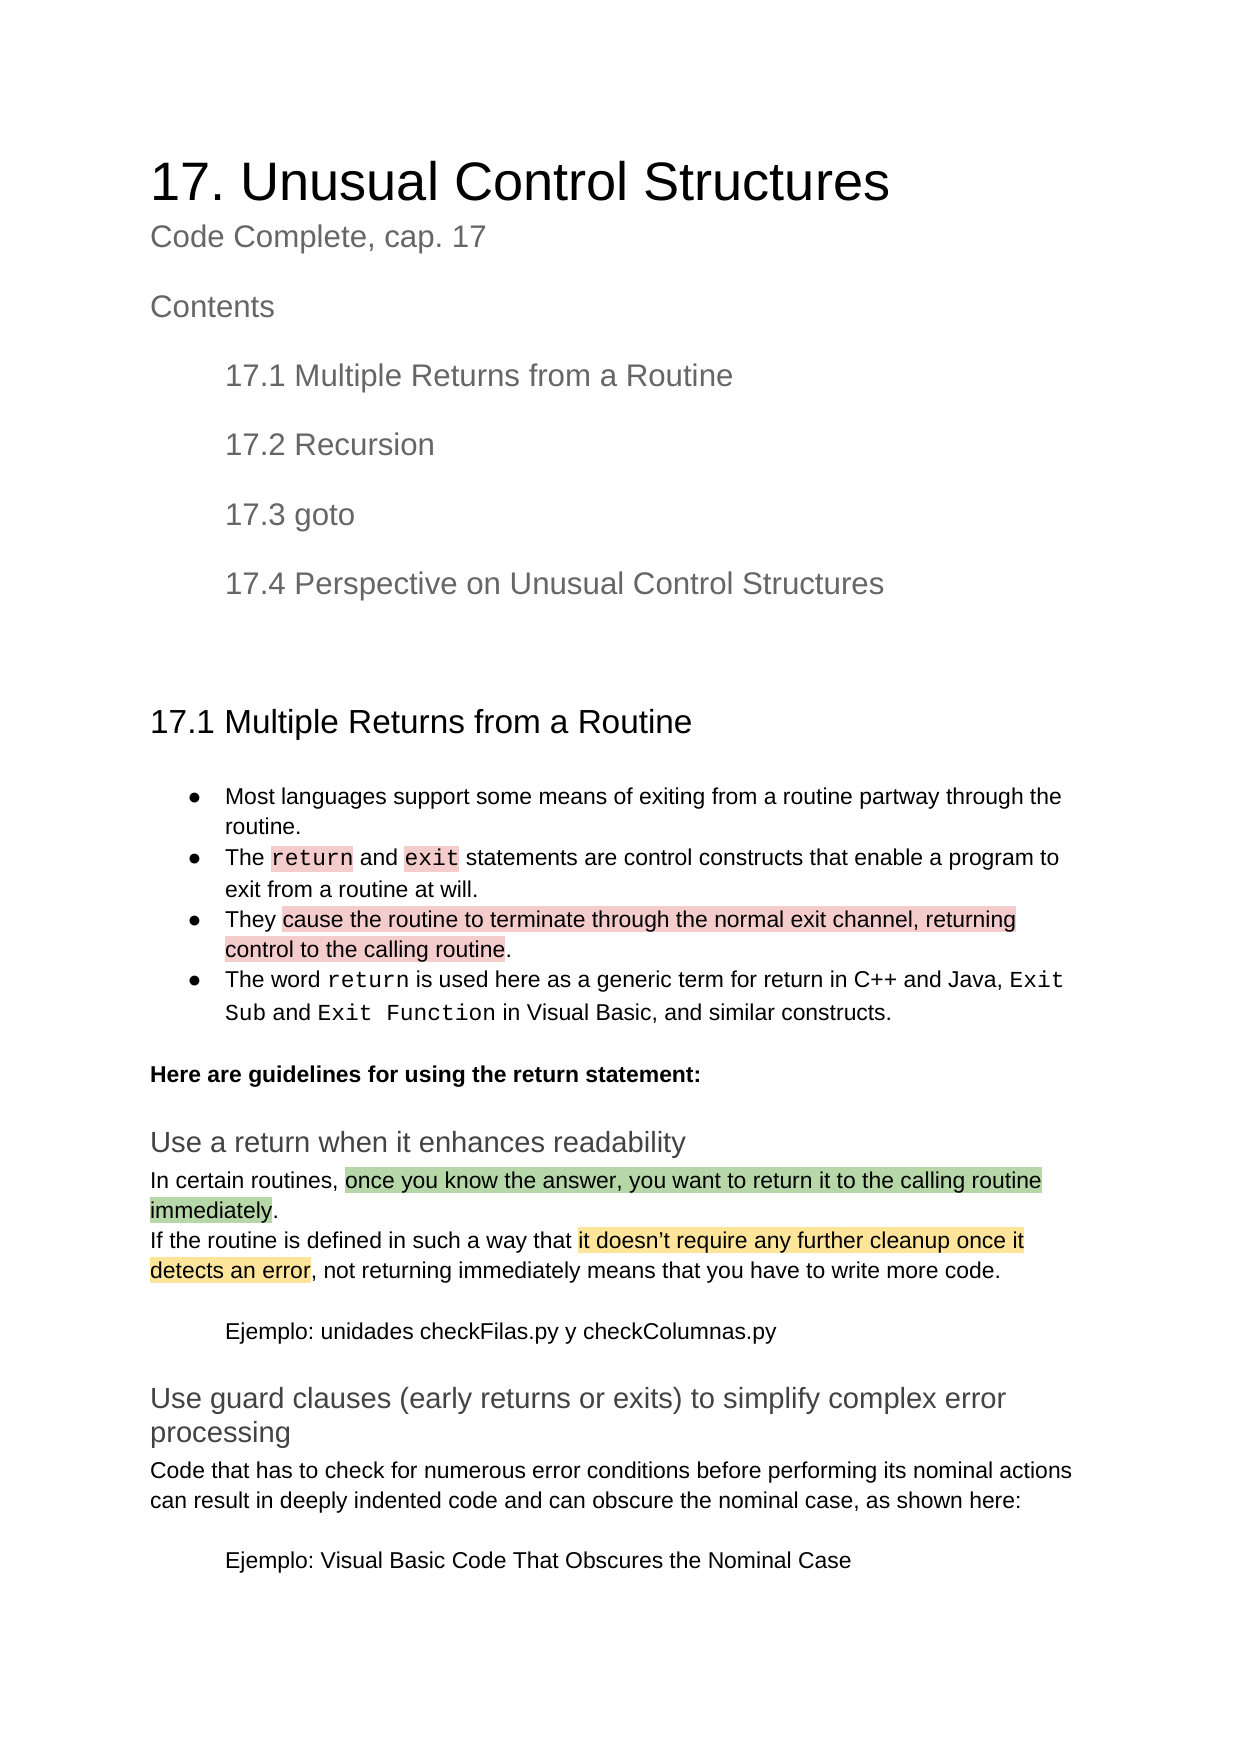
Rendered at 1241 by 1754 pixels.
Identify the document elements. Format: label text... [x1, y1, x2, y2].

text Here are guidelines for using the return statement: [150, 1061, 1090, 1087]
subtitle 17.3 goto [225, 496, 1090, 532]
subtitle Use a return when it enhances readability [150, 1125, 1090, 1158]
text Ejemplo: unidades checkFilas.py y checkColumnas.py [150, 1318, 1090, 1344]
text If the routine is defined in such a way that it doesn’t require any further cleanup once it detects an error, not returning immediately means that you have to write more code. [150, 1227, 1090, 1283]
subtitle Code Complete, cap. 17 [150, 218, 1090, 254]
subtitle 17.1 Multiple Returns from a Routine [225, 357, 1090, 393]
list The return and exit statements are control constructs that enable a program to exit from a routine at will. [187, 843, 1090, 902]
list The word return is used here as a generic term for return in C++ and Java, Exit Sub and Exit Function in Visual Basic, and similar constructs. [187, 966, 1090, 1027]
text In certain routines, once you know the answer, you want to return it to the calling routine immediately. [150, 1167, 1090, 1223]
subtitle 17.2 Recursion [225, 426, 1090, 462]
list Most languages support some means of exiting from a routine partway through the routine. [187, 783, 1090, 839]
subtitle Contents [150, 288, 1090, 324]
subtitle Use guard clauses (early returns or exits) to simplify complex error processing [150, 1381, 1090, 1448]
list They cause the routine to terminate through the normal exit channel, returning control to the calling routine. [187, 906, 1090, 962]
subtitle 17.4 Perspective on Unusual Control Structures [225, 565, 1090, 601]
text Ejemplo: Visual Basic Code That Obscures the Nominal Case [150, 1547, 1090, 1573]
text Code that has to check for numerous error conditions before performing its nominal actions can result in deeply indented code and can obscure the nominal case, as shown here: [150, 1457, 1090, 1513]
title 17. Unusual Control Structures [150, 150, 1090, 212]
subtitle 17.1 Multiple Returns from a Routine [150, 702, 1090, 740]
